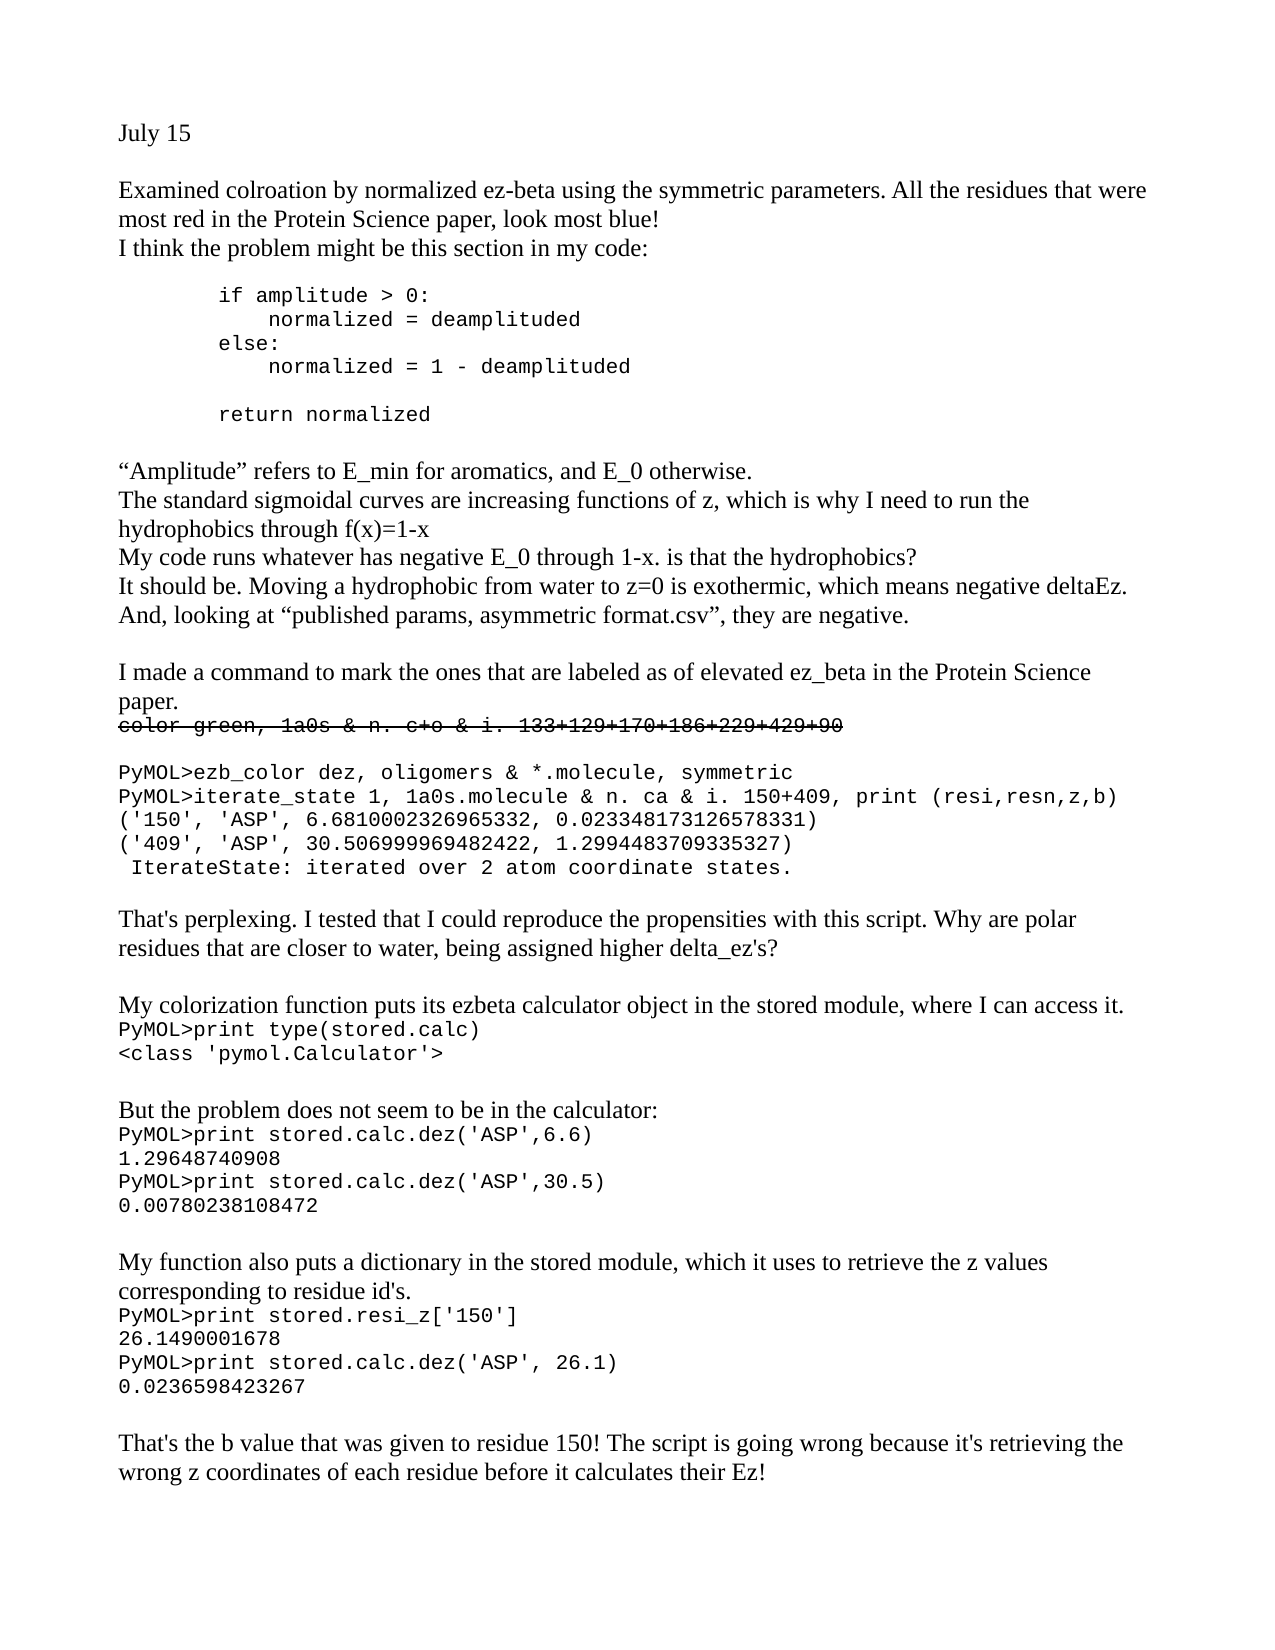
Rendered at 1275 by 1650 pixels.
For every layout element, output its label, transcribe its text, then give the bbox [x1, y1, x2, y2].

text 1.29648740908 [118, 1147, 1157, 1171]
text PyMOL>print stored.calc.dez('ASP',30.5) [118, 1171, 1157, 1195]
text PyMOL>print stored.calc.dez('ASP', 26.1) [118, 1352, 1157, 1376]
text I made a command to mark the ones that are labeled as of elevated ez_beta in the Protein Science paper. [118, 657, 1157, 715]
text PyMOL>print stored.resi_z['150'] [118, 1305, 1157, 1328]
text I think the problem might be this section in my code: [118, 233, 1157, 262]
text ('150', 'ASP', 6.6810002326965332, 0.023348173126578331) [118, 809, 1157, 833]
text 0.00780238108472 [118, 1195, 1157, 1218]
text PyMOL>ezb_color dez, oligomers & *.molecule, symmetric [118, 762, 1157, 786]
text normalized = 1 - deamplituded [118, 356, 1157, 380]
text My function also puts a dictionary in the stored module, which it uses to retrieve the z values corresponding to residue id's. [118, 1247, 1157, 1305]
text IterateState: iterated over 2 atom coordinate states. [118, 857, 1157, 880]
text color green, 1a0s & n. c+o & i. 133+129+170+186+229+429+90 [118, 715, 1157, 738]
text That's the b value that was given to residue 150! The script is going wrong because it's retrieving the wrong z coordinates of each residue before it calculates their Ez! [118, 1428, 1157, 1486]
text <class 'pymol.Calculator'> [118, 1043, 1157, 1066]
text That's perplexing. I tested that I could reproduce the propensities with this script. Why are polar residues that are closer to water, being assigned higher delta_ez's? [118, 904, 1157, 962]
text normalized = deamplituded [118, 309, 1157, 333]
text PyMOL>iterate_state 1, 1a0s.molecule & n. ca & i. 150+409, print (resi,resn,z,b) [118, 786, 1157, 809]
text My code runs whatever has negative E_0 through 1-x. is that the hydrophobics? [118, 542, 1157, 571]
text Examined colroation by normalized ez-beta using the symmetric parameters. All the residues that were most red in the Protein Science paper, look most blue! [118, 176, 1157, 233]
text ('409', 'ASP', 30.506999969482422, 1.2994483709335327) [118, 833, 1157, 857]
text The standard sigmoidal curves are increasing functions of z, which is why I need to run the hydrophobics through f(x)=1-x [118, 485, 1157, 542]
text 26.1490001678 [118, 1328, 1157, 1352]
text 0.0236598423267 [118, 1376, 1157, 1399]
text PyMOL>print stored.calc.dez('ASP',6.6) [118, 1124, 1157, 1147]
text “Amplitude” refers to E_min for aromatics, and E_0 otherwise. [118, 456, 1157, 485]
text But the problem does not seem to be in the calculator: [118, 1095, 1157, 1124]
text PyMOL>print type(stored.calc) [118, 1019, 1157, 1043]
text else: [118, 333, 1157, 356]
text if amplitude > 0: [118, 286, 1157, 309]
text July 15 [118, 118, 1157, 147]
text My colorization function puts its ezbeta calculator object in the stored module, where I can access it. [118, 990, 1157, 1019]
text It should be. Moving a hydrophobic from water to z=0 is exothermic, which means negative deltaEz. [118, 571, 1157, 600]
text And, looking at “published params, asymmetric format.csv”, they are negative. [118, 600, 1157, 629]
text return normalized [118, 404, 1157, 427]
